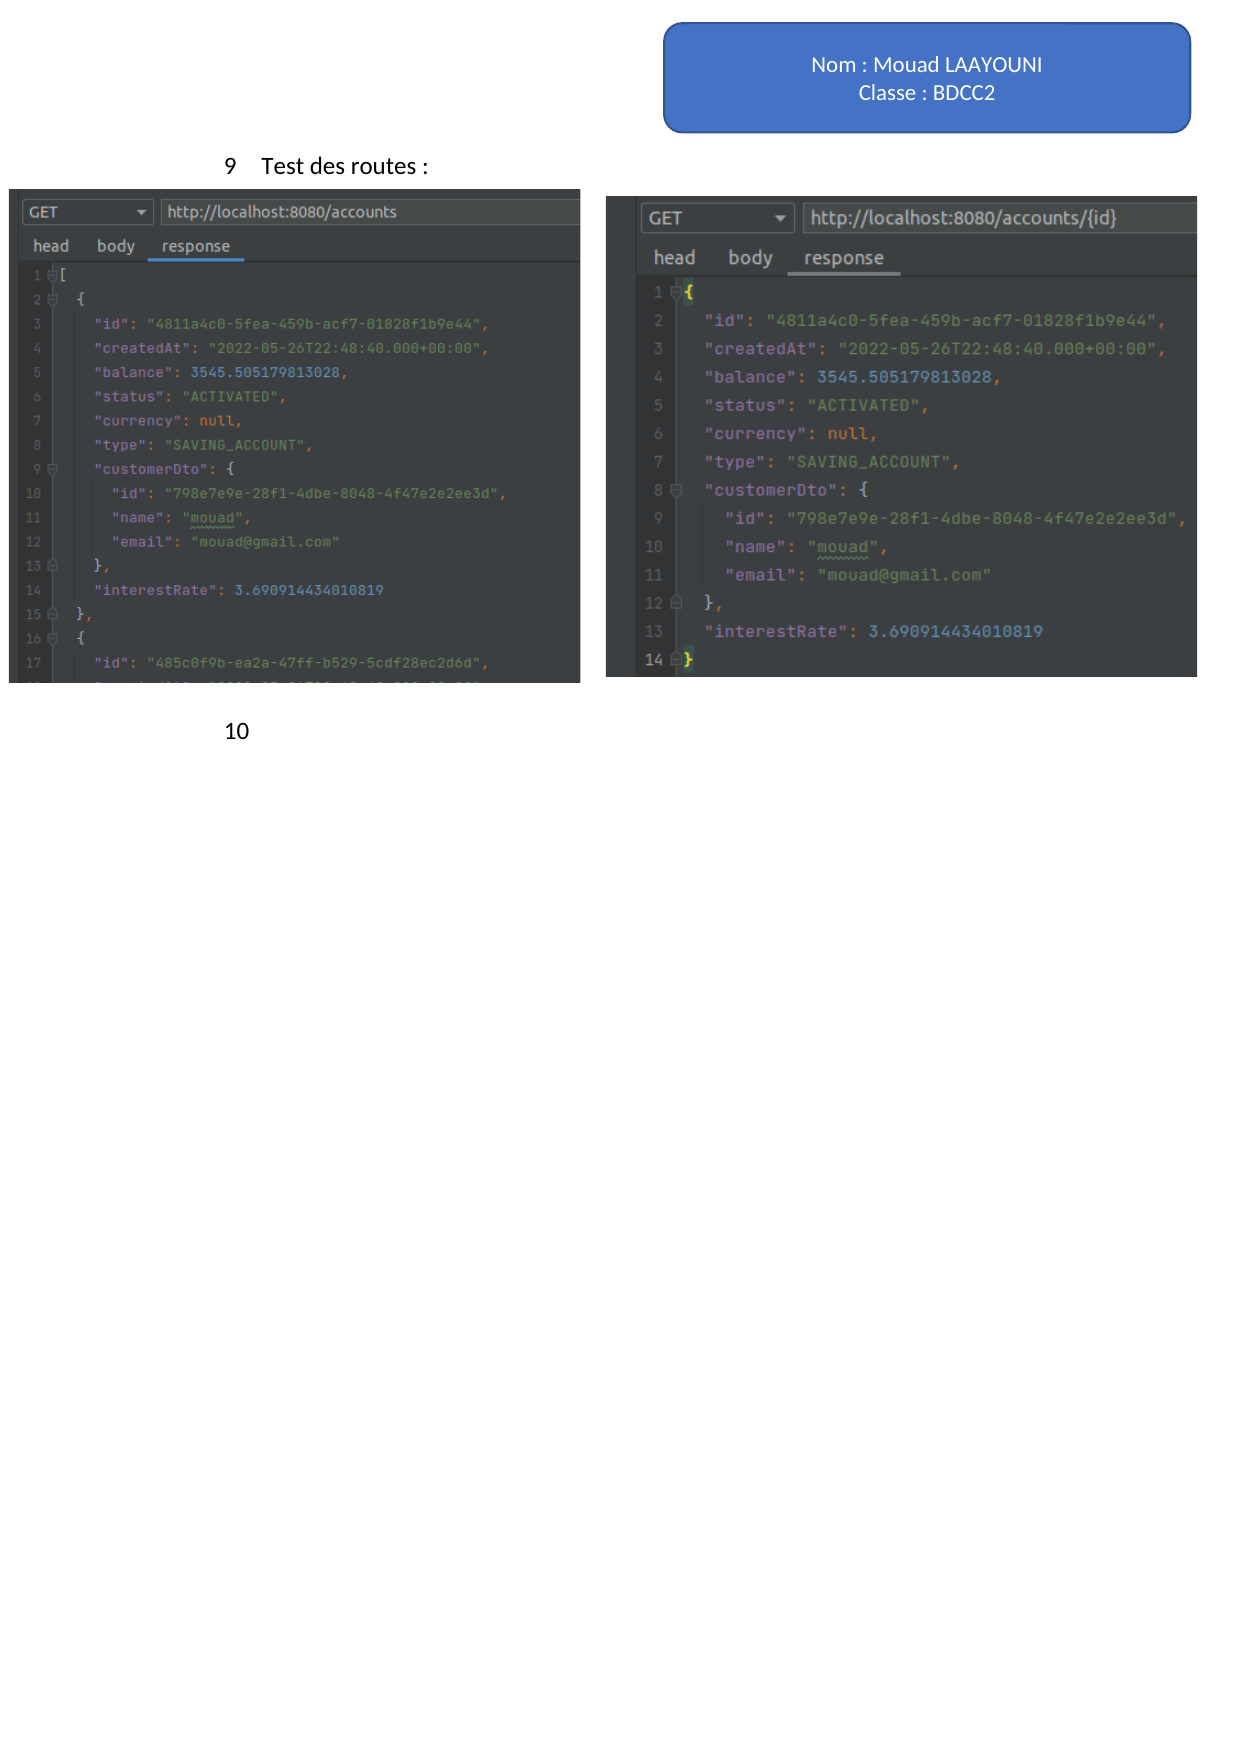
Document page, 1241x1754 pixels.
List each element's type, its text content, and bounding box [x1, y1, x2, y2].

picture [8, 189, 581, 683]
list Test des routes : [224, 150, 1090, 181]
picture [605, 196, 1198, 677]
